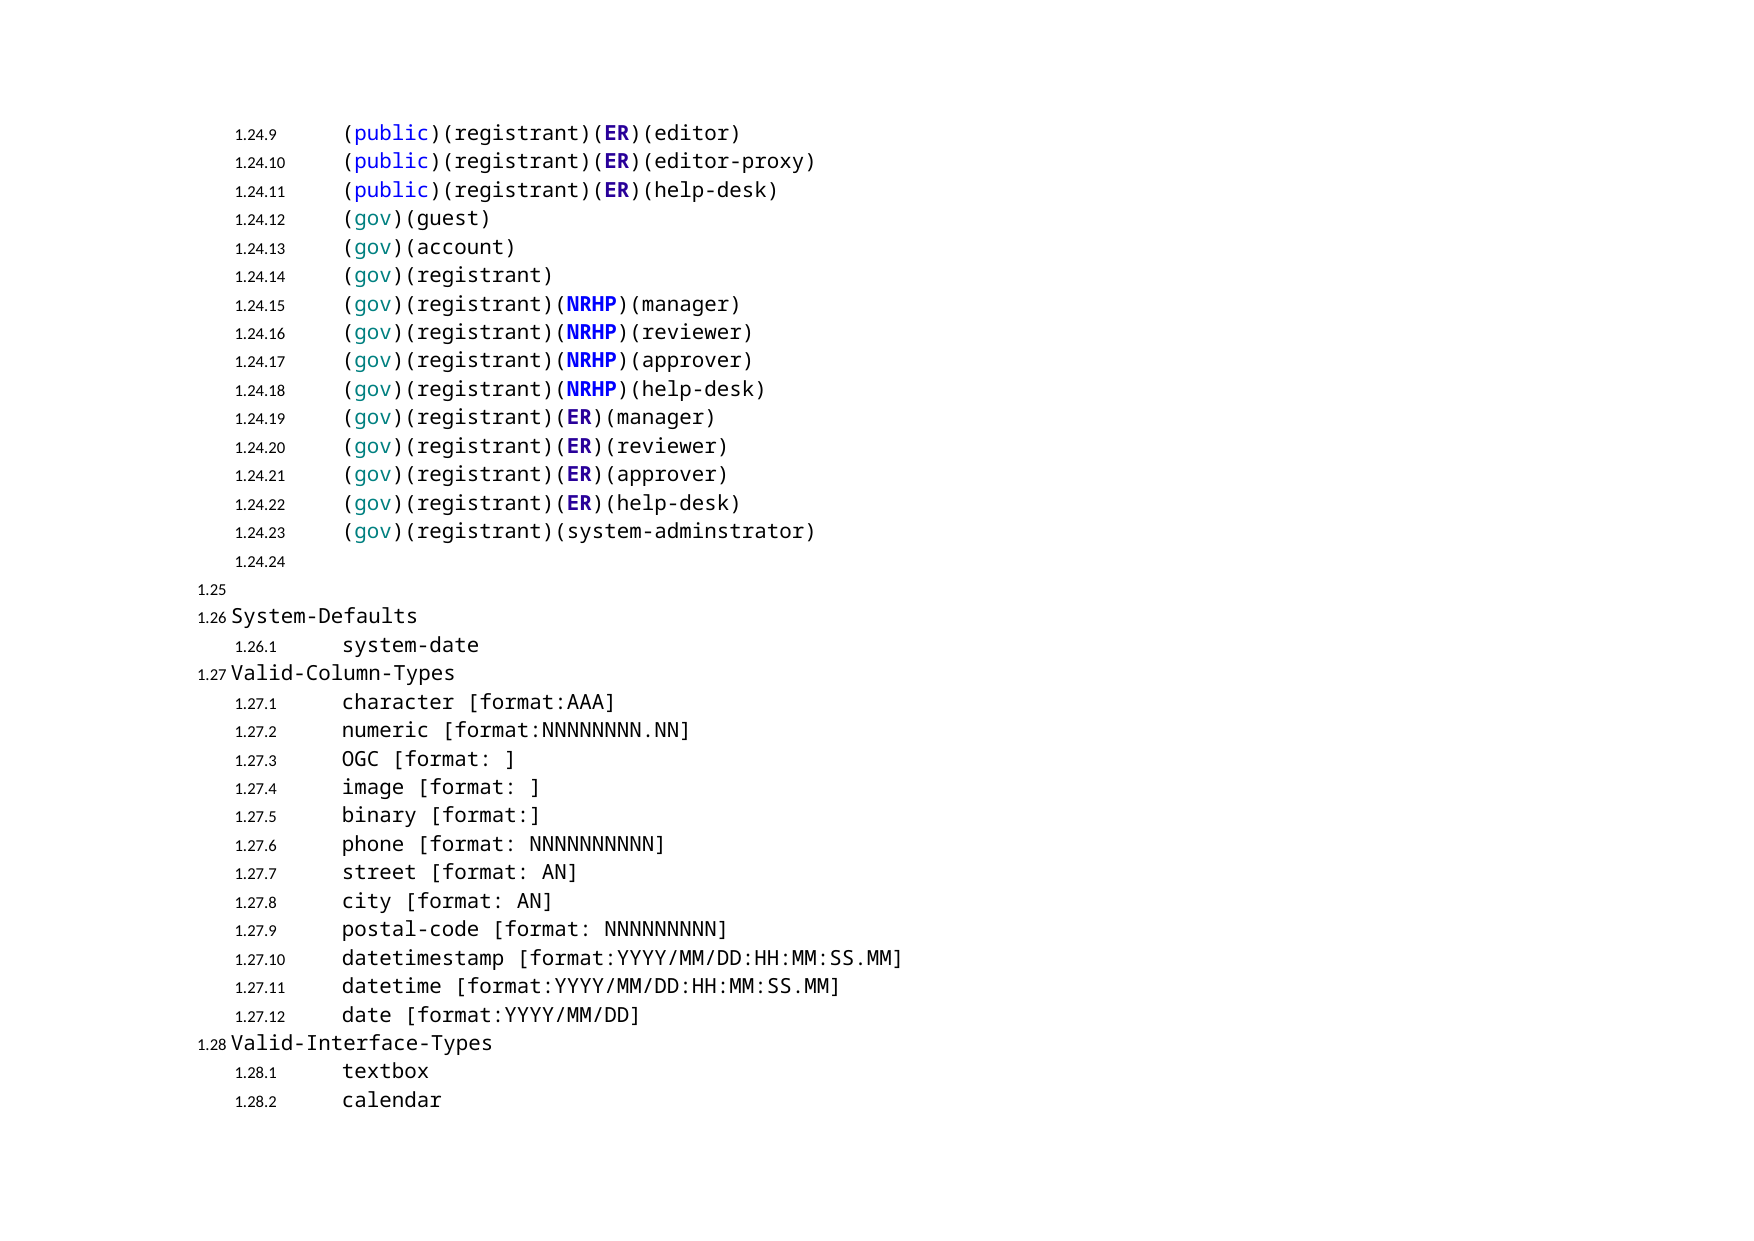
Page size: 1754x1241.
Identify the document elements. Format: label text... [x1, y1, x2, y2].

list textbox [231, 1057, 1636, 1085]
list city [format: AN] [231, 886, 1636, 914]
list numeric [format:NNNNNNNN.NN] [231, 715, 1636, 744]
list image [format: ] [231, 772, 1636, 801]
list (gov)(registrant)(NRHP)(reviewer) [231, 317, 1636, 346]
list datetimestamp [format:YYYY/MM/DD:HH:MM:SS.MM] [231, 943, 1636, 971]
list (gov)(registrant)(system-adminstrator) [231, 516, 1636, 545]
list system-date [231, 630, 1636, 658]
list character [format:AAA] [231, 687, 1636, 715]
list calendar [231, 1085, 1636, 1113]
list (gov)(guest) [231, 203, 1636, 232]
list (public)(registrant)(ER)(editor-proxy) [231, 147, 1636, 175]
list Valid-Column-Types [193, 658, 1636, 687]
list (gov)(registrant)(ER)(reviewer) [231, 431, 1636, 459]
list (gov)(registrant)(ER)(help-desk) [231, 488, 1636, 516]
list (gov)(registrant)(NRHP)(manager) [231, 289, 1636, 317]
list (gov)(registrant)(NRHP)(approver) [231, 346, 1636, 374]
list phone [format: NNNNNNNNNN] [231, 829, 1636, 857]
list (gov)(registrant)(ER)(manager) [231, 402, 1636, 431]
list binary [format:] [231, 801, 1636, 829]
list OGC [format: ] [231, 744, 1636, 772]
list Valid-Interface-Types [193, 1028, 1636, 1057]
list postal-code [format: NNNNNNNNN] [231, 914, 1636, 943]
list System-Defaults [193, 602, 1636, 630]
list (gov)(registrant)(NRHP)(help-desk) [231, 374, 1636, 402]
list datetime [format:YYYY/MM/DD:HH:MM:SS.MM] [231, 971, 1636, 1000]
list (public)(registrant)(ER)(editor) [231, 118, 1636, 147]
list date [format:YYYY/MM/DD] [231, 1000, 1636, 1028]
list (gov)(account) [231, 232, 1636, 260]
list (public)(registrant)(ER)(help-desk) [231, 175, 1636, 203]
list street [format: AN] [231, 857, 1636, 886]
list (gov)(registrant)(ER)(approver) [231, 459, 1636, 488]
list (gov)(registrant) [231, 260, 1636, 289]
